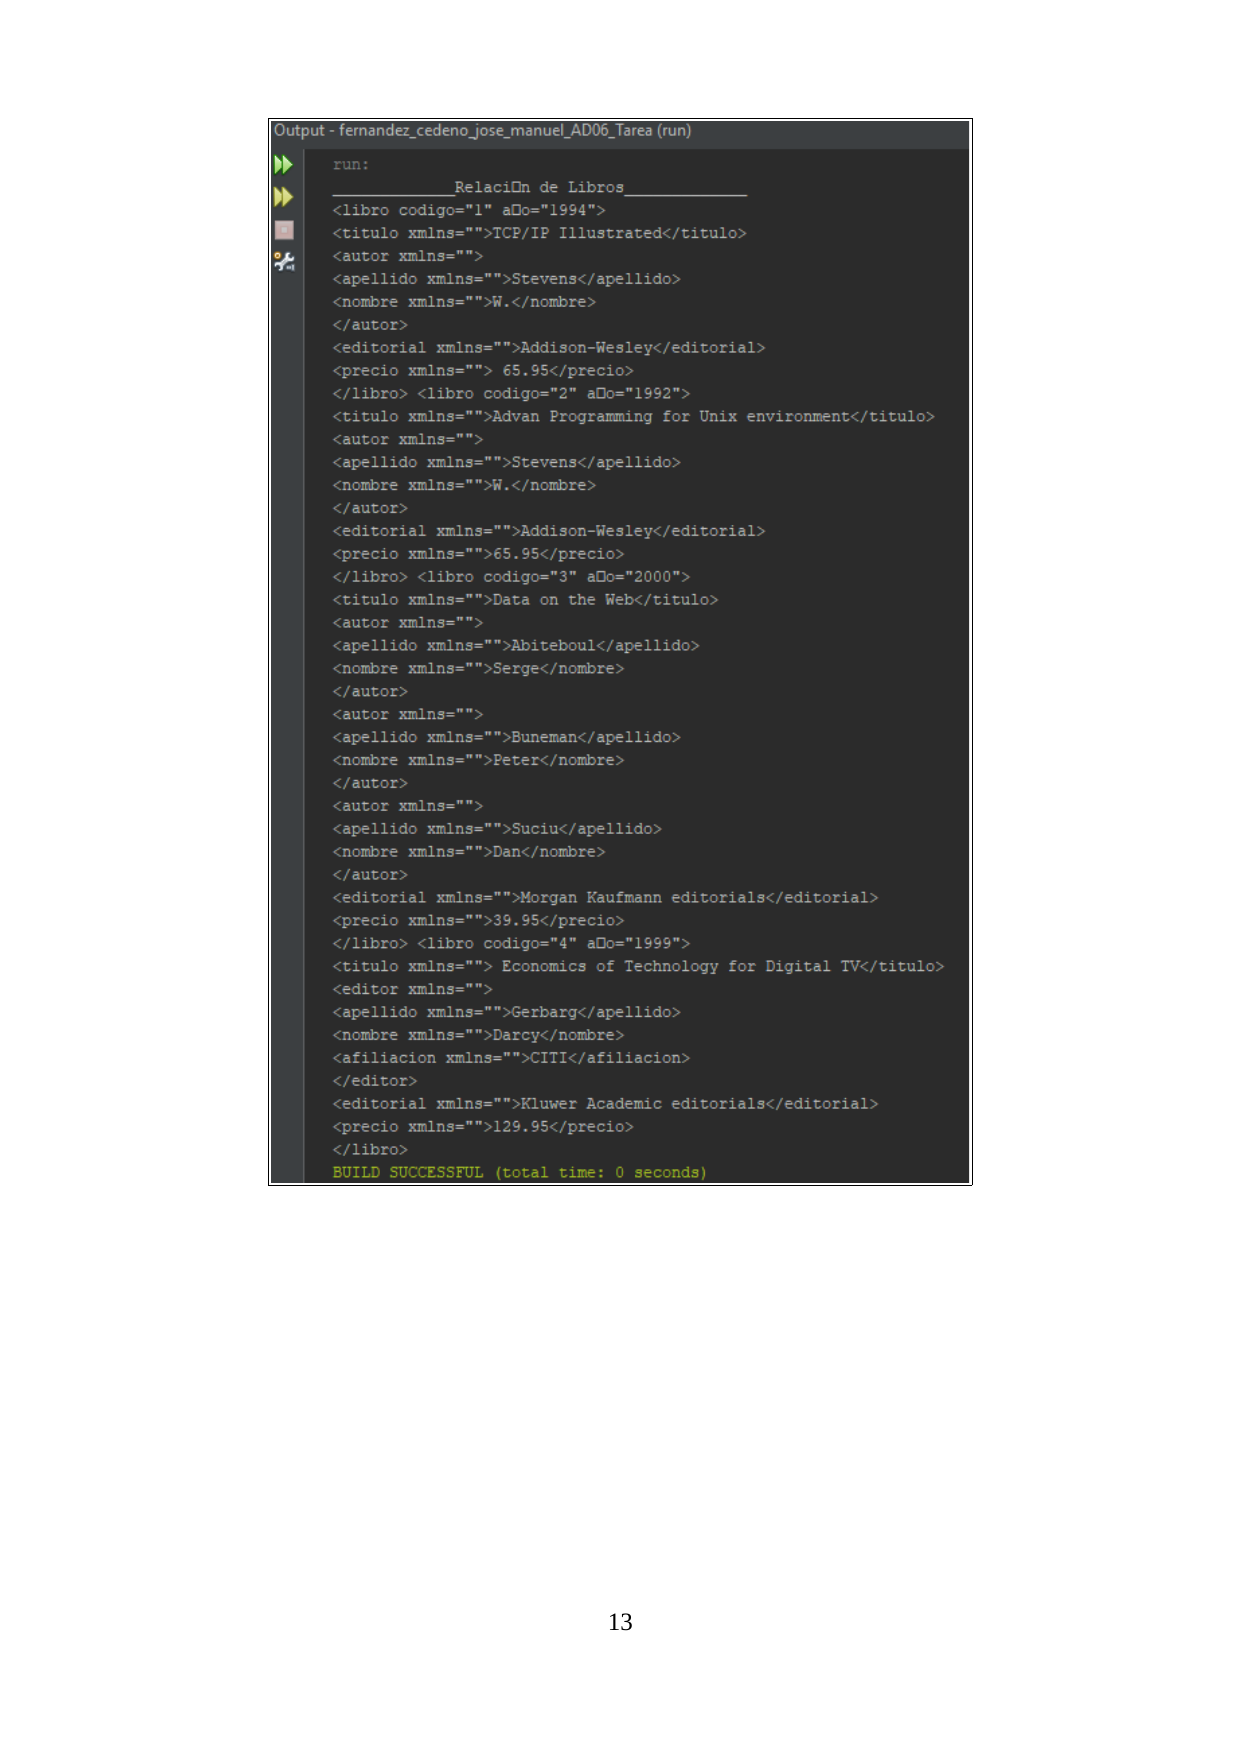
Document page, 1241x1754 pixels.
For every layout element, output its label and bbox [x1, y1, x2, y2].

picture [271, 121, 970, 1183]
